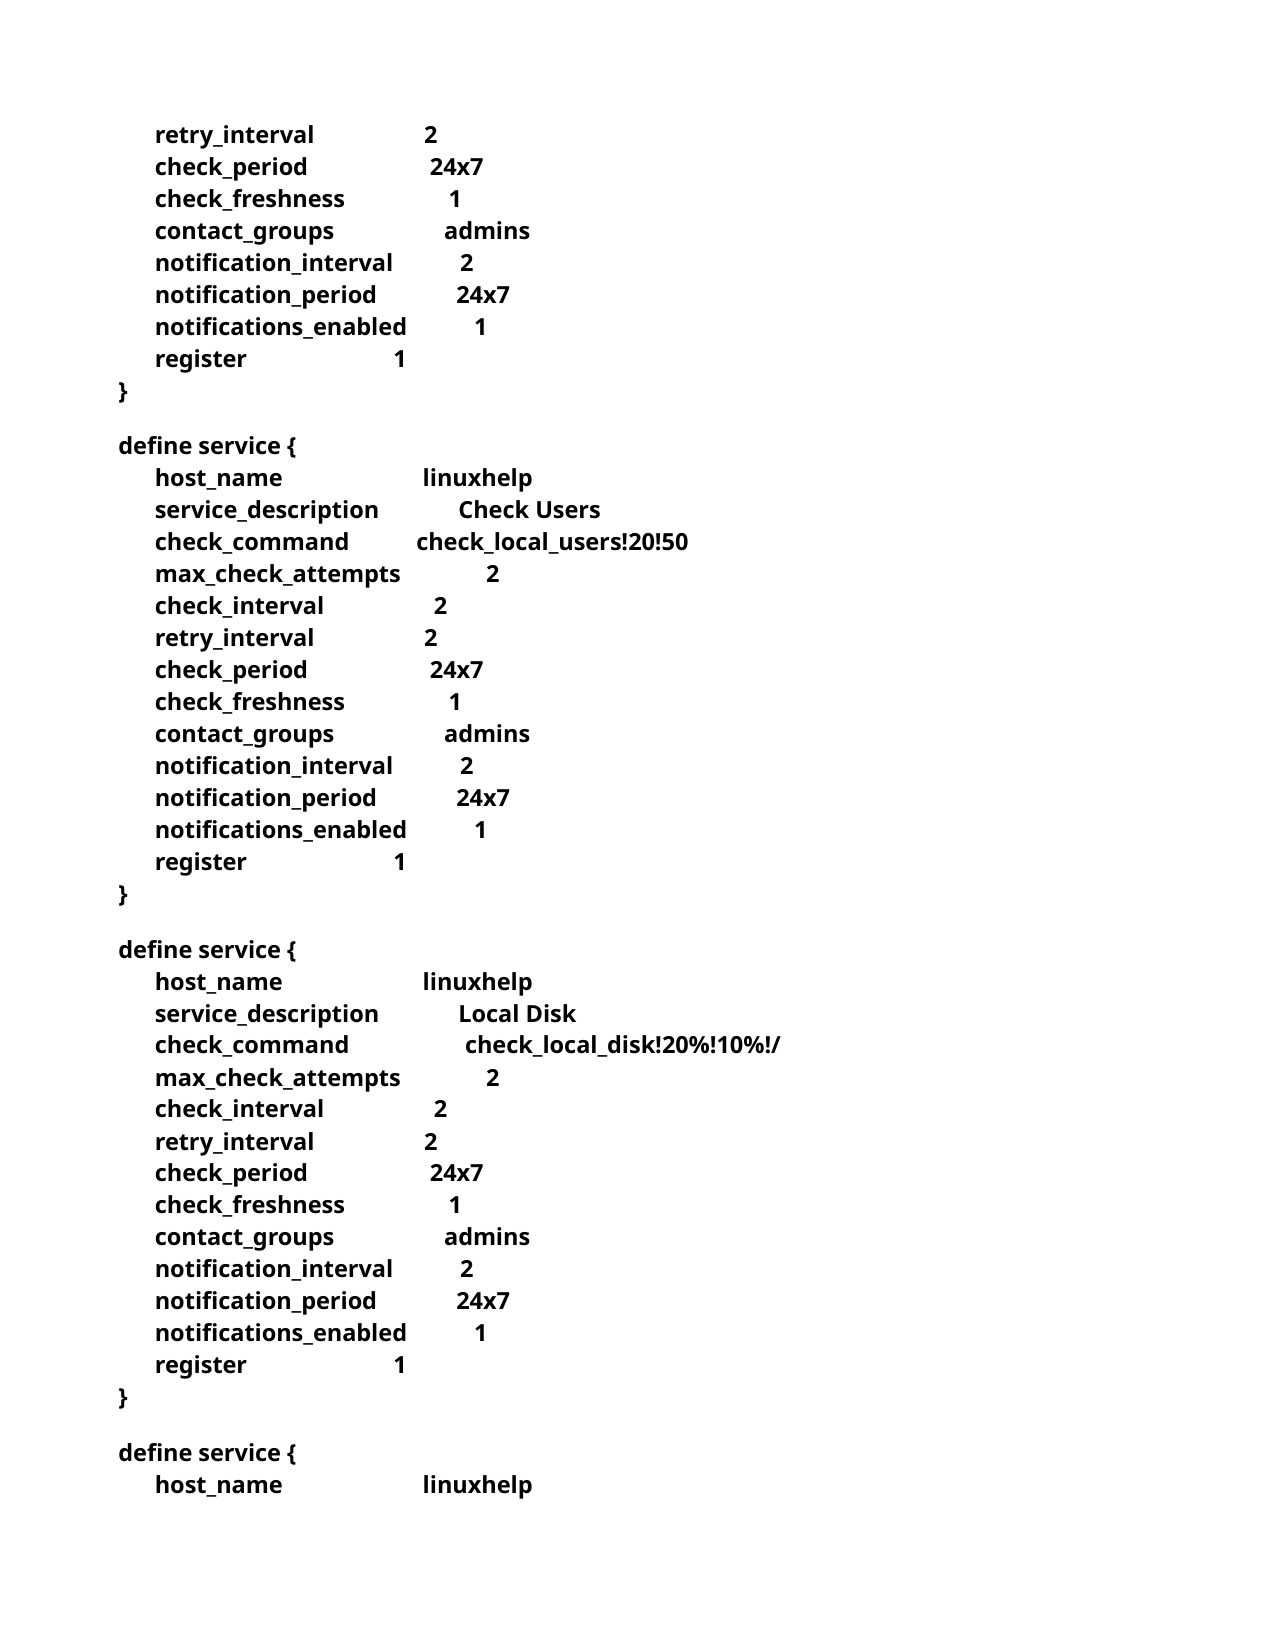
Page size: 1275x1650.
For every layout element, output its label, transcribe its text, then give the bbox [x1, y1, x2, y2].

text host_name linuxhelp [118, 965, 1157, 997]
text check_freshness 1 [118, 182, 1157, 214]
text register 1 [118, 1349, 1157, 1381]
text register 1 [118, 342, 1157, 374]
text contact_groups admins [118, 214, 1157, 246]
text check_freshness 1 [118, 1189, 1157, 1221]
text service_description Local Disk [118, 997, 1157, 1029]
text notification_period 24x7 [118, 781, 1157, 813]
text notification_interval 2 [118, 246, 1157, 278]
text check_freshness 1 [118, 685, 1157, 717]
text retry_interval 2 [118, 118, 1157, 150]
text notification_period 24x7 [118, 278, 1157, 310]
text notifications_enabled 1 [118, 1317, 1157, 1349]
text check_interval 2 [118, 589, 1157, 621]
text notifications_enabled 1 [118, 310, 1157, 342]
text check_command check_local_users!20!50 [118, 526, 1157, 557]
text notification_interval 2 [118, 749, 1157, 781]
text contact_groups admins [118, 1221, 1157, 1253]
text check_command check_local_disk!20%!10%!/ [118, 1029, 1157, 1061]
text max_check_attempts 2 [118, 557, 1157, 589]
text } [118, 1381, 1157, 1413]
text check_interval 2 [118, 1093, 1157, 1125]
text notification_period 24x7 [118, 1285, 1157, 1317]
text retry_interval 2 [118, 1125, 1157, 1157]
text notification_interval 2 [118, 1253, 1157, 1285]
text check_period 24x7 [118, 653, 1157, 685]
text register 1 [118, 845, 1157, 877]
text } [118, 374, 1157, 406]
text notifications_enabled 1 [118, 813, 1157, 845]
text service_description Check Users [118, 493, 1157, 526]
text max_check_attempts 2 [118, 1061, 1157, 1093]
text define service { [118, 429, 1157, 462]
text retry_interval 2 [118, 621, 1157, 653]
text define service { [118, 933, 1157, 965]
text } [118, 877, 1157, 909]
text contact_groups admins [118, 717, 1157, 749]
text check_period 24x7 [118, 1157, 1157, 1189]
text host_name linuxhelp [118, 1468, 1157, 1500]
text check_period 24x7 [118, 150, 1157, 182]
text define service { [118, 1436, 1157, 1468]
text host_name linuxhelp [118, 462, 1157, 493]
